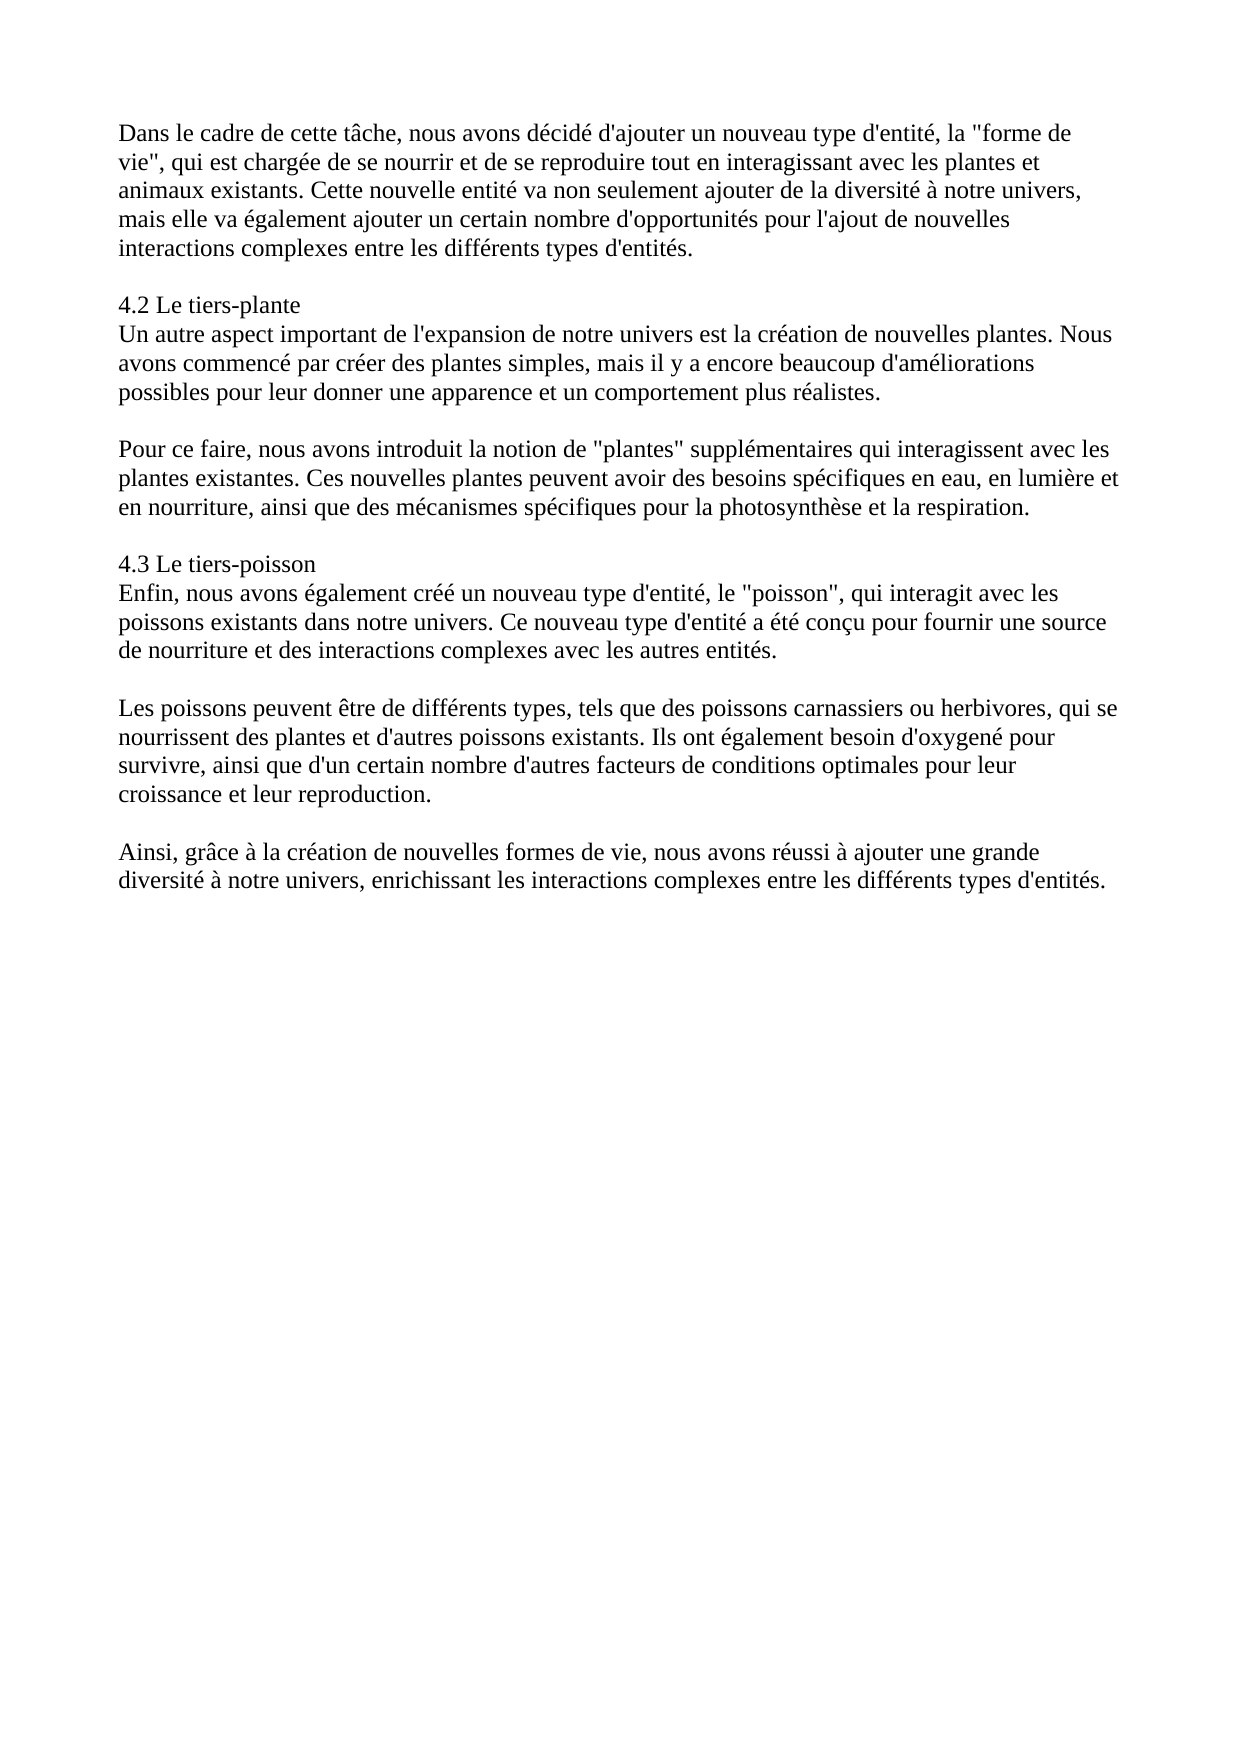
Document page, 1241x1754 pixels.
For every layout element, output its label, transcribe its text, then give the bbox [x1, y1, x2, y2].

text Dans le cadre de cette tâche, nous avons décidé d'ajouter un nouveau type d'entité, la "forme de vie", qui est chargée de se nourrir et de se reproduire tout en interagissant avec les plantes et animaux existants. Cette nouvelle entité va non seulement ajouter de la diversité à notre univers, mais elle va également ajouter un certain nombre d'opportunités pour l'ajout de nouvelles interactions complexes entre les différents types d'entités. 4.2 Le tiers-plante Un autre aspect important de l'expansion de notre univers est la création de nouvelles plantes. Nous avons commencé par créer des plantes simples, mais il y a encore beaucoup d'améliorations possibles pour leur donner une apparence et un comportement plus réalistes. Pour ce faire, nous avons introduit la notion de "plantes" supplémentaires qui interagissent avec les plantes existantes. Ces nouvelles plantes peuvent avoir des besoins spécifiques en eau, en lumière et en nourriture, ainsi que des mécanismes spécifiques pour la photosynthèse et la respiration. 4.3 Le tiers-poisson Enfin, nous avons également créé un nouveau type d'entité, le "poisson", qui interagit avec les poissons existants dans notre univers. Ce nouveau type d'entité a été conçu pour fournir une source de nourriture et des interactions complexes avec les autres entités. Les poissons peuvent être de différents types, tels que des poissons carnassiers ou herbivores, qui se nourrissent des plantes et d'autres poissons existants. Ils ont également besoin d'oxygené pour survivre, ainsi que d'un certain nombre d'autres facteurs de conditions optimales pour leur croissance et leur reproduction. Ainsi, grâce à la création de nouvelles formes de vie, nous avons réussi à ajouter une grande diversité à notre univers, enrichissant les interactions complexes entre les différents types d'entités. [118, 118, 1122, 894]
